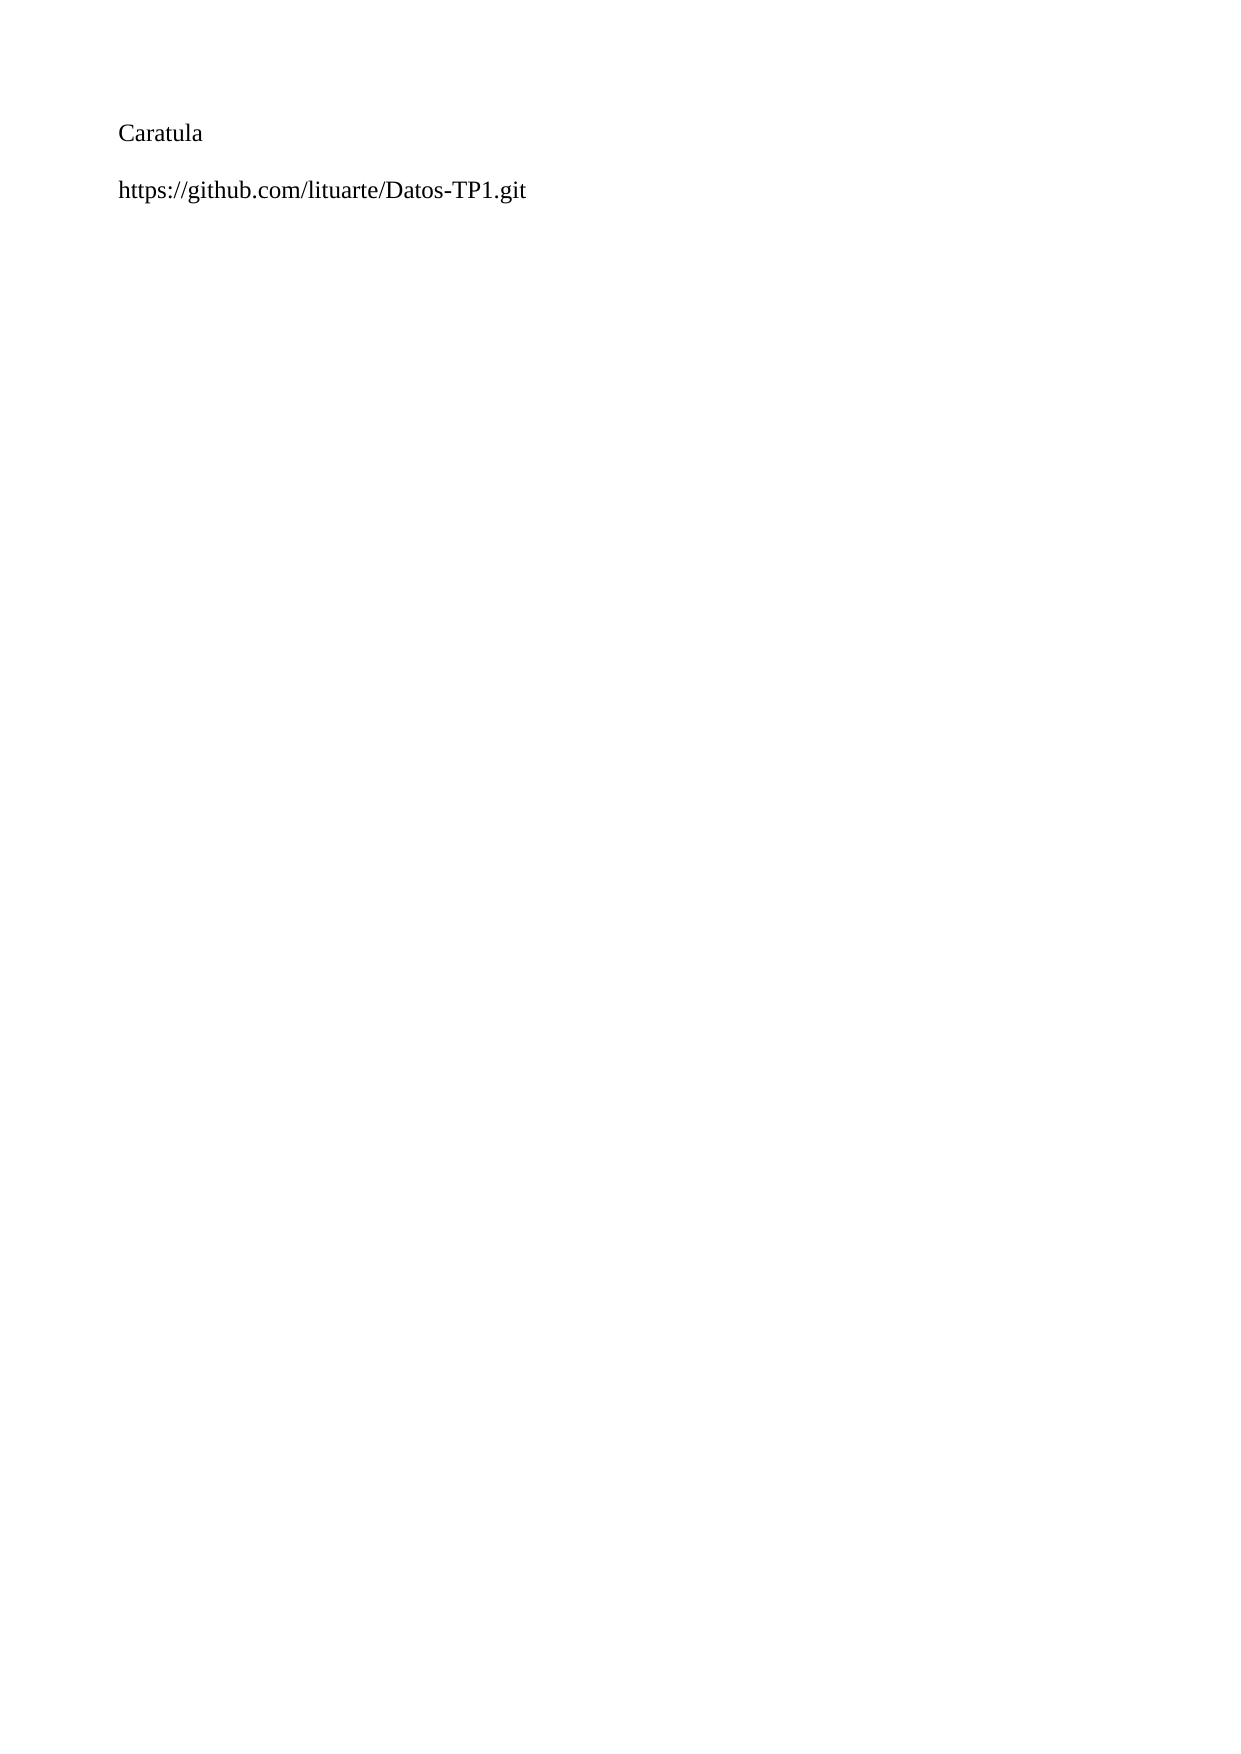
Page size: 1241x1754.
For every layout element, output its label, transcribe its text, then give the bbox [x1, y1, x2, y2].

text Caratula [118, 118, 1122, 147]
text https://github.com/lituarte/Datos-TP1.git [118, 176, 1122, 204]
